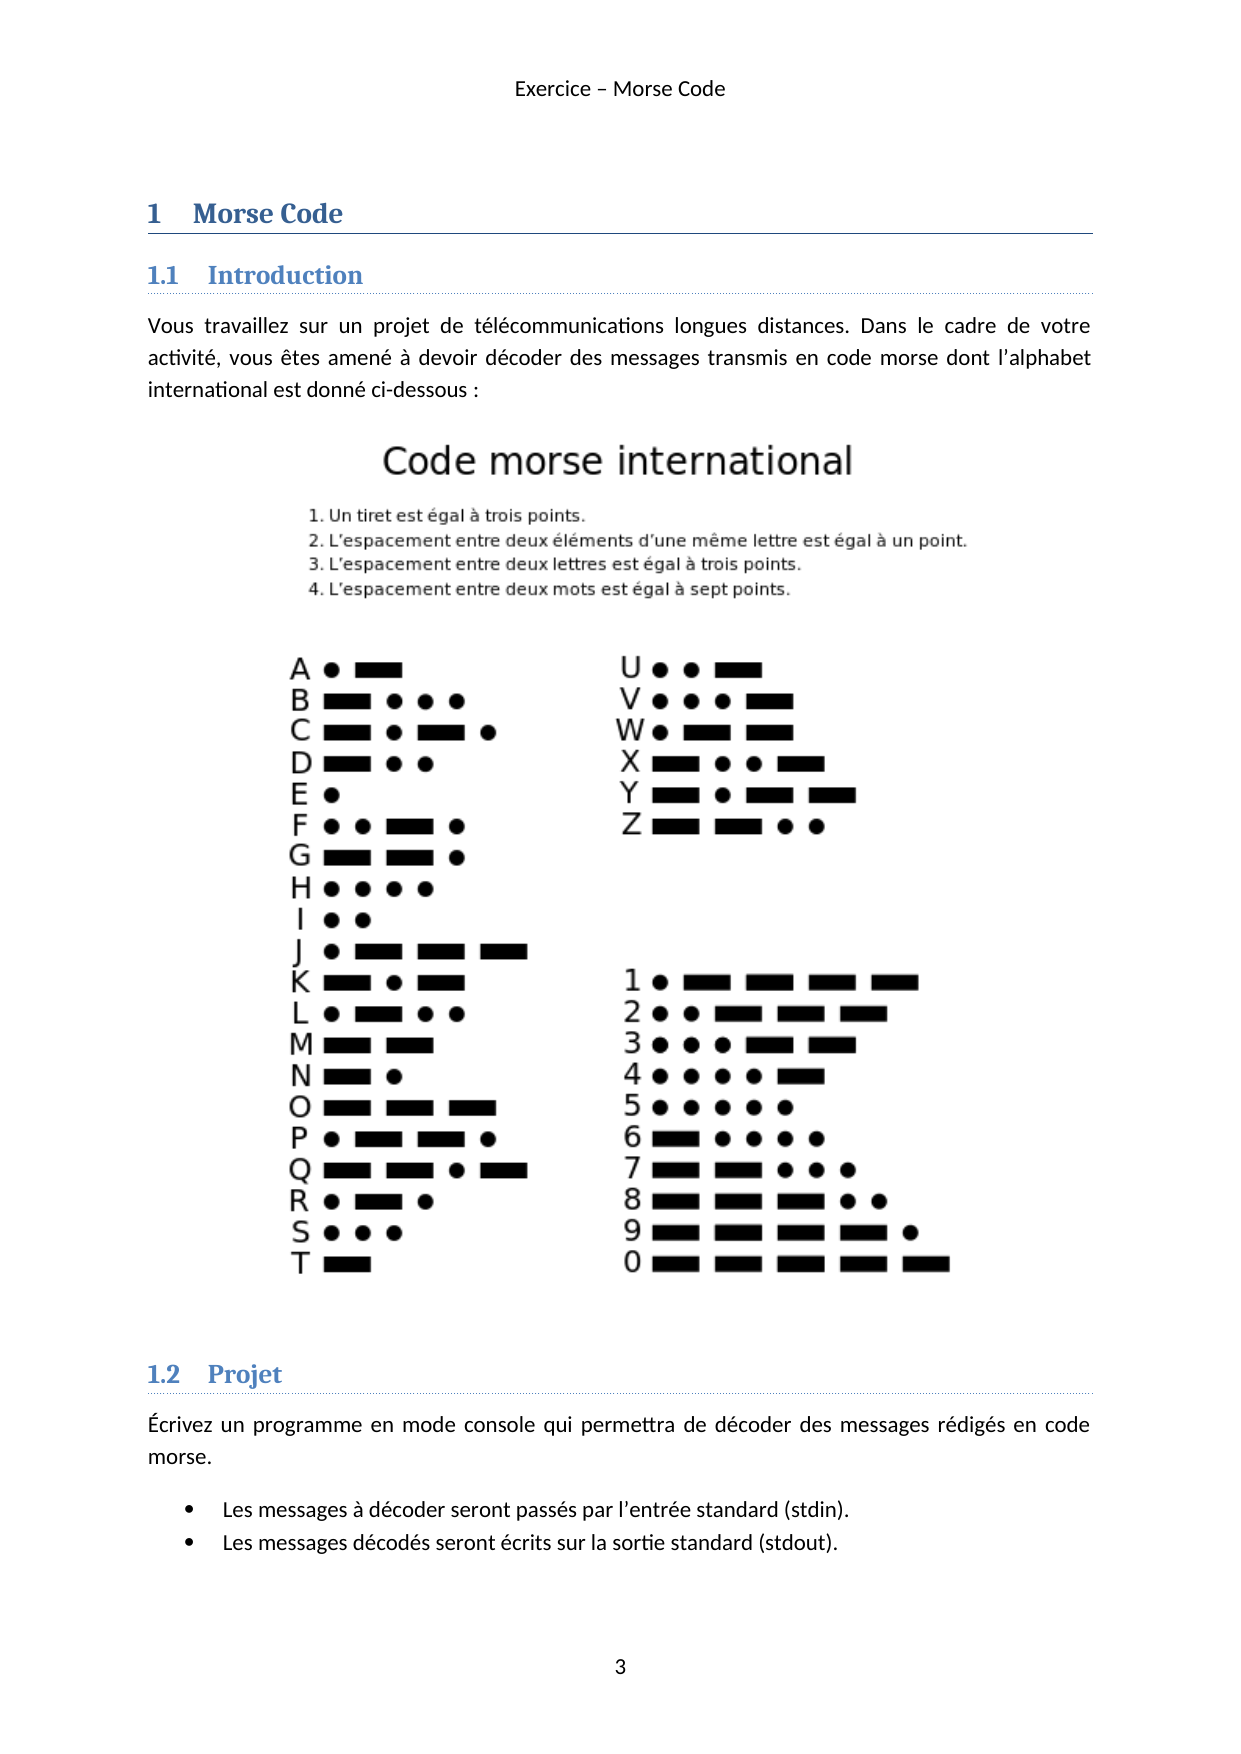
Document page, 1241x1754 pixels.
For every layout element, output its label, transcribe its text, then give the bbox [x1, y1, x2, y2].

picture [268, 428, 972, 1335]
subtitle Projet [148, 1359, 1093, 1393]
list Les messages à décoder seront passés par l’entrée standard (stdin). [185, 1495, 1093, 1523]
subtitle Introduction [148, 260, 1093, 294]
text Vous travaillez sur un projet de télécommunications longues distances. Dans le cadre de votre activité, vous êtes amené à devoir décoder des messages transmis en code morse dont l’alphabet international est donné ci-dessous : [148, 311, 1093, 403]
list Les messages décodés seront écrits sur la sortie standard (stdout). [185, 1528, 1093, 1556]
text Écrivez un programme en mode console qui permettra de décoder des messages rédigés en code morse. [148, 1410, 1093, 1470]
subtitle Morse Code [148, 198, 1093, 233]
